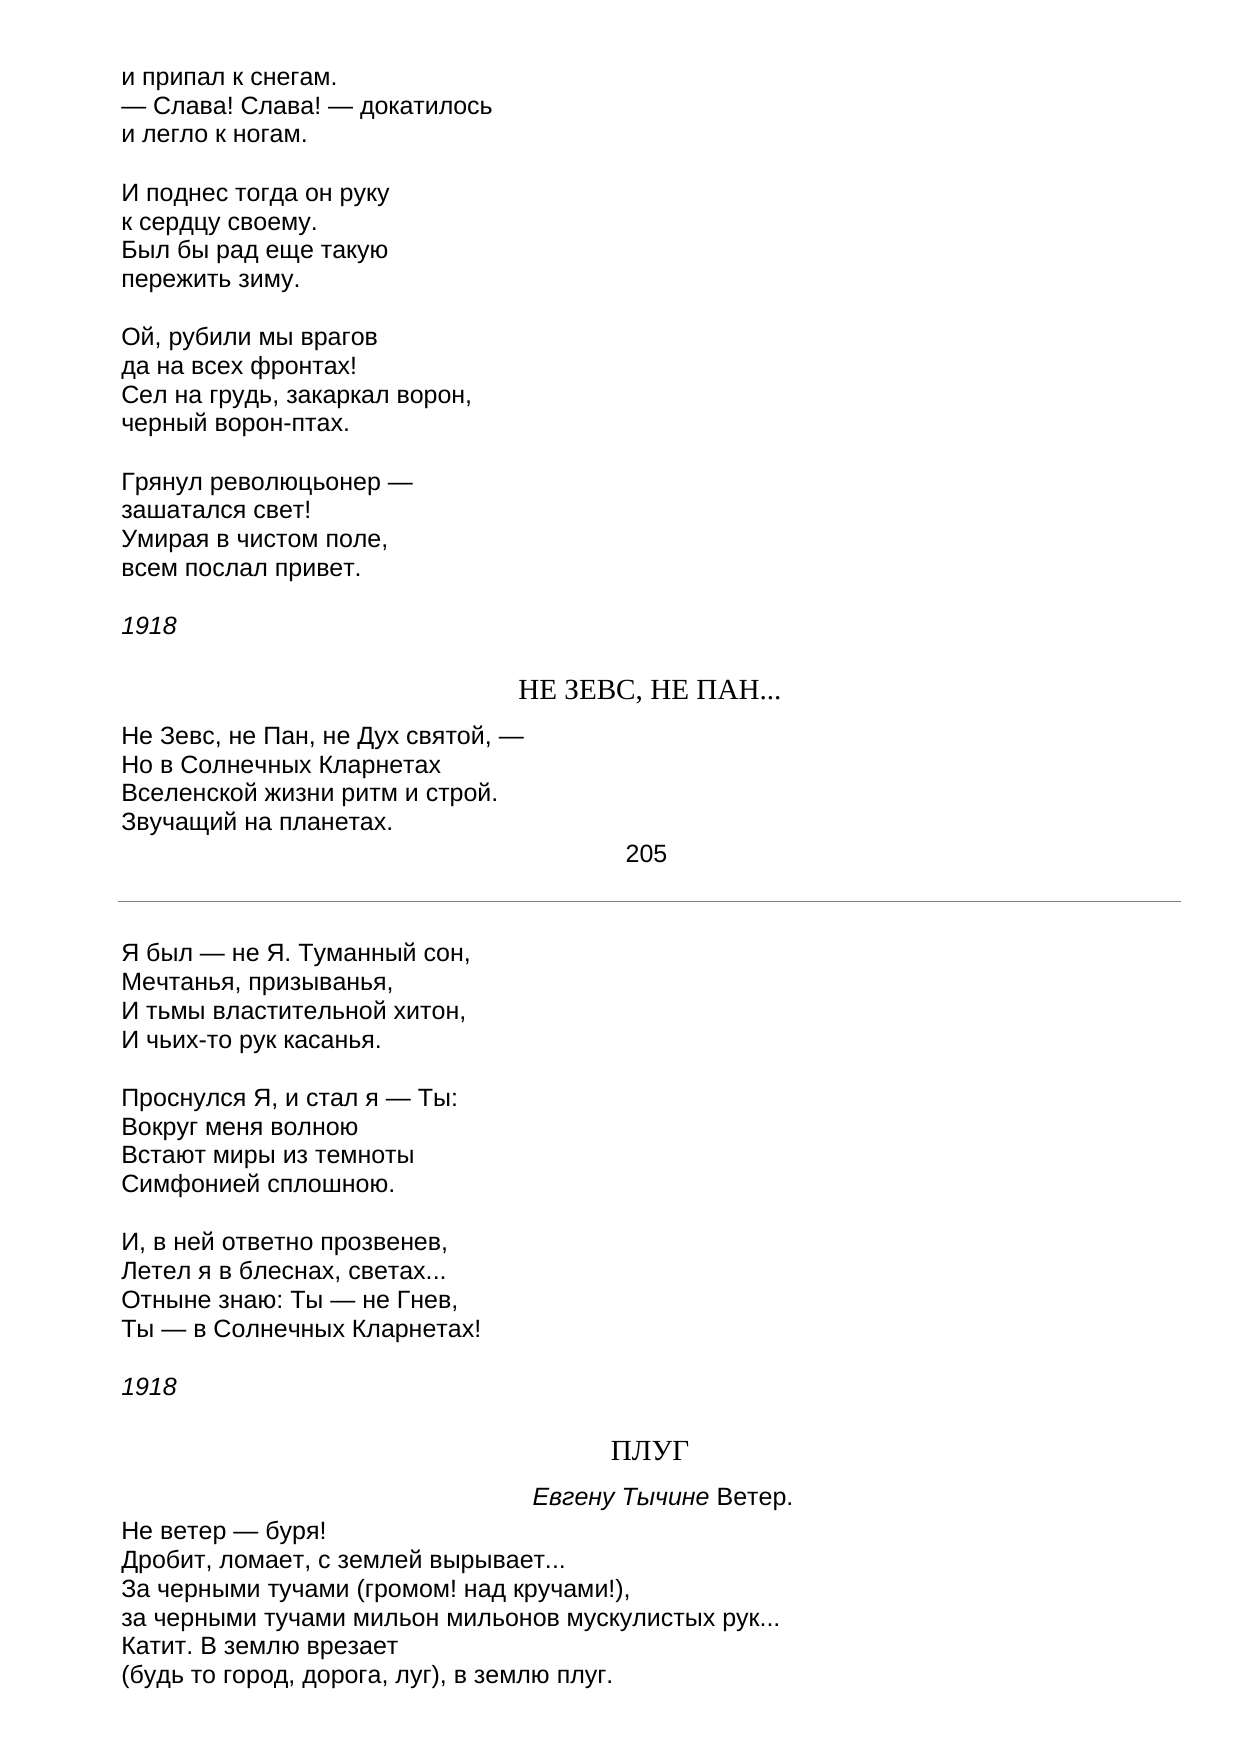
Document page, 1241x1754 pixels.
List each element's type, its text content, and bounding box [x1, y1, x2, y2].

table_header Я был — не Я. Туманный сон, Мечтанья, призыванья, И тьмы властительной хитон, И чьих-то рук касанья. Проснулся Я, и стал я — Ты: Вокруг меня волною Встают миры из темноты Симфонией сплошною. И, в ней ответно прозвенев, Летел я в блеснах, светах... Отныне знаю: Ты — не Гнев, Ты — в Солнечных Кларнетах! 1918 [118, 936, 507, 1418]
table_cell Не ветер — буря! Дробит, ломает, с землей вырывает... За черными тучами (громом! над кручами!), за черными тучами мильон мильонов мускулистых рук... Катит. В землю врезает (будь то город, дорога, луг), в землю плуг. [118, 1513, 803, 1692]
text 205 [118, 839, 1181, 868]
table_header Не Зевс, не Пан, не Дух святой, — Но в Солнечных Кларнетах Вселенской жизни ритм и строй. Звучащий на планетах. [118, 718, 545, 839]
subtitle НЕ ЗЕВС, НЕ ПАН... [118, 672, 1181, 706]
subtitle ПЛУГ [118, 1433, 1181, 1466]
table_header и припал к снегам. — Слава! Слава! — докатилось и легло к ногам. И поднес тогда он руку к сердцу своему. Был бы рад еще такую пережить зиму. Ой, рубили мы врагов да на всех фронтах! Сел на грудь, закаркал ворон, черный ворон-птах. Грянул революцьонер — зашатался свет! Умирая в чистом поле, всем послал привет. 1918 [118, 59, 516, 657]
table_header Евгену Тычине Ветер. [118, 1479, 803, 1513]
